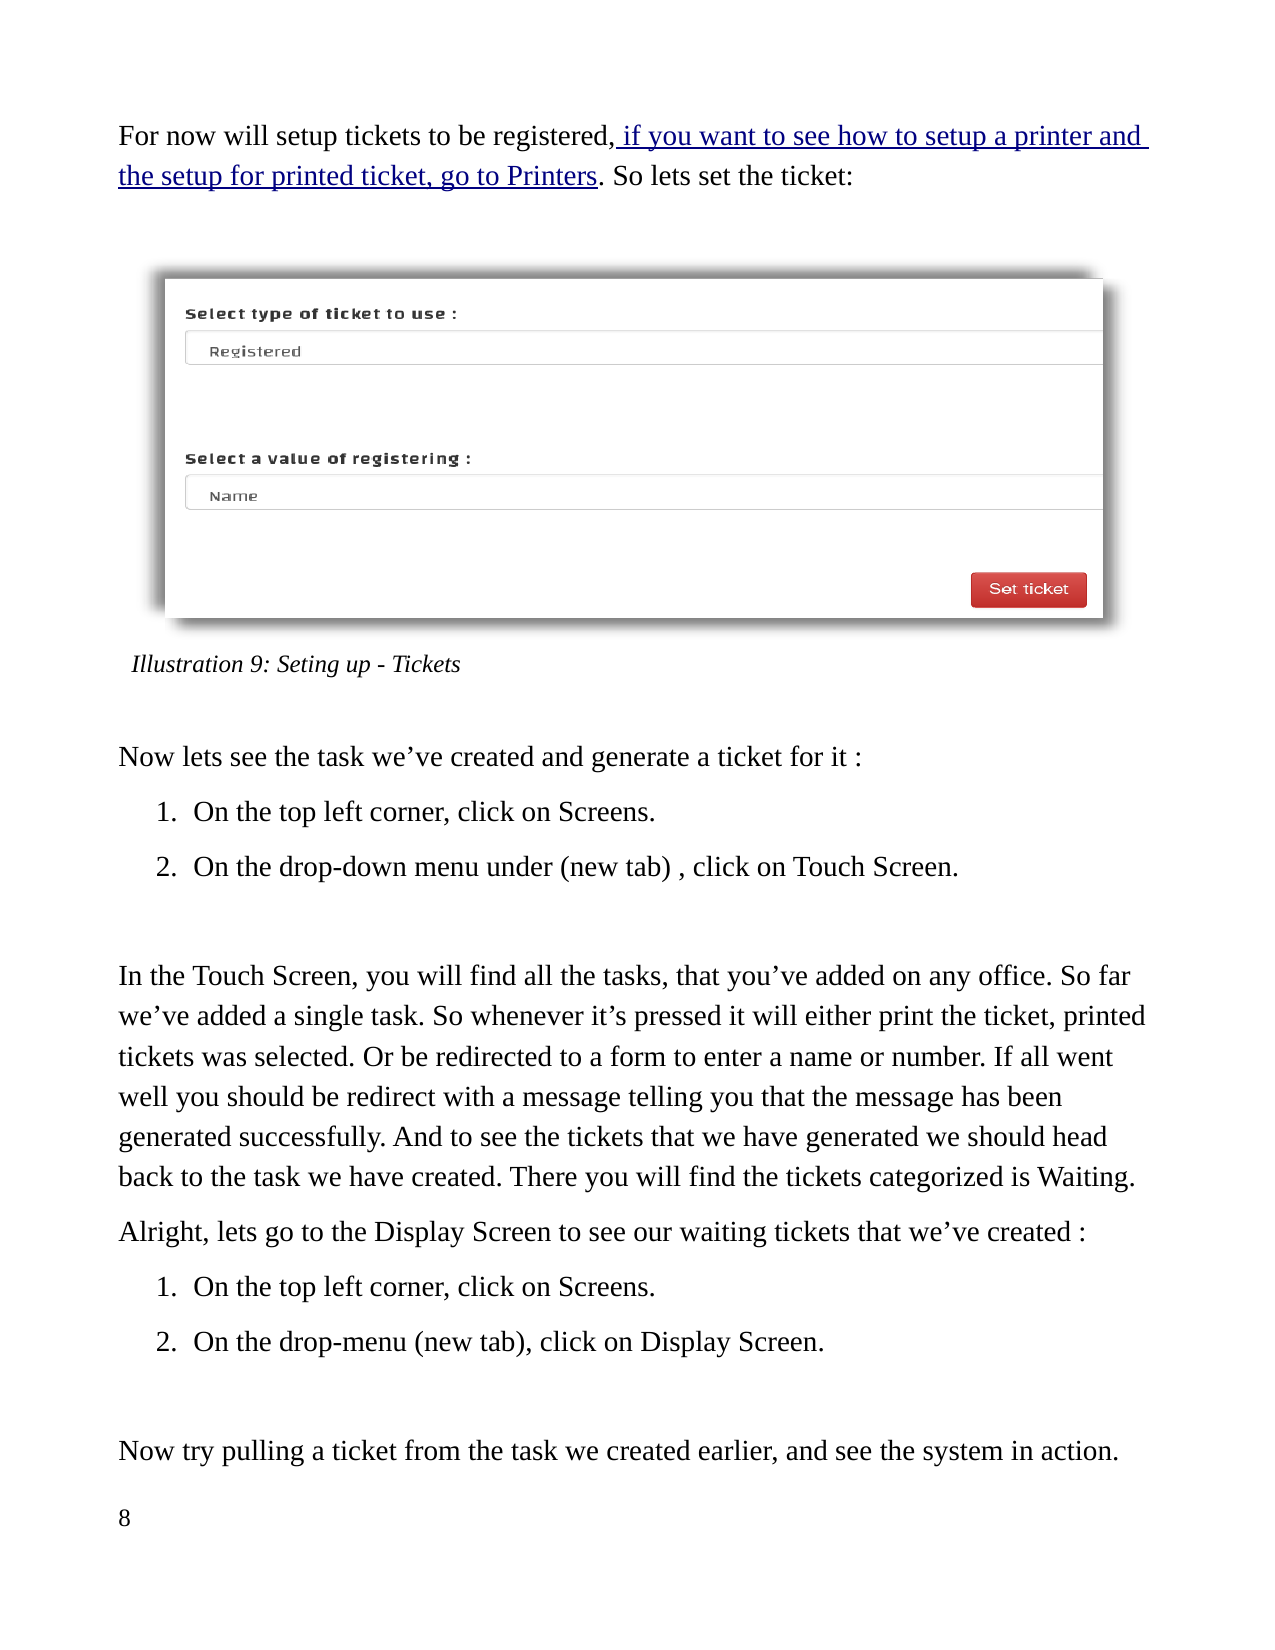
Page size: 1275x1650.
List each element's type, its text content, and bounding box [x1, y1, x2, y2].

list On the drop-menu (new tab), click on Display Screen. [156, 1324, 1157, 1357]
list On the drop-down menu under (new tab) , click on Touch Screen. [156, 849, 1157, 882]
text Alright, lets go to the Display Screen to see our waiting tickets that we’ve created : [118, 1214, 1157, 1248]
text Illustration 9: Seting up - Tickets [131, 644, 1138, 678]
picture [131, 252, 1138, 644]
text For now will setup tickets to be registered, if you want to see how to setup a printer and the setup for printed ticket, go to Printers. So lets set the ticket: [118, 118, 1157, 192]
list On the top left corner, click on Screens. [156, 1269, 1157, 1302]
list On the top left corner, click on Screens. [156, 794, 1157, 827]
text Now try pulling a ticket from the task we created earlier, and see the system in action. [118, 1433, 1157, 1467]
text Now lets see the task we’ve created and generate a ticket for it : [118, 739, 1157, 773]
text In the Touch Screen, you will find all the tasks, that you’ve added on any office. So far we’ve added a single task. So whenever it’s pressed it will either print the ticket, printed tickets was selected. Or be redirected to a form to enter a name or number. If all went well you should be redirect with a message telling you that the message has been generated successfully. And to see the tickets that we have generated we should head back to the task we have created. There you will find the tickets categorized is Waiting. [118, 958, 1157, 1193]
